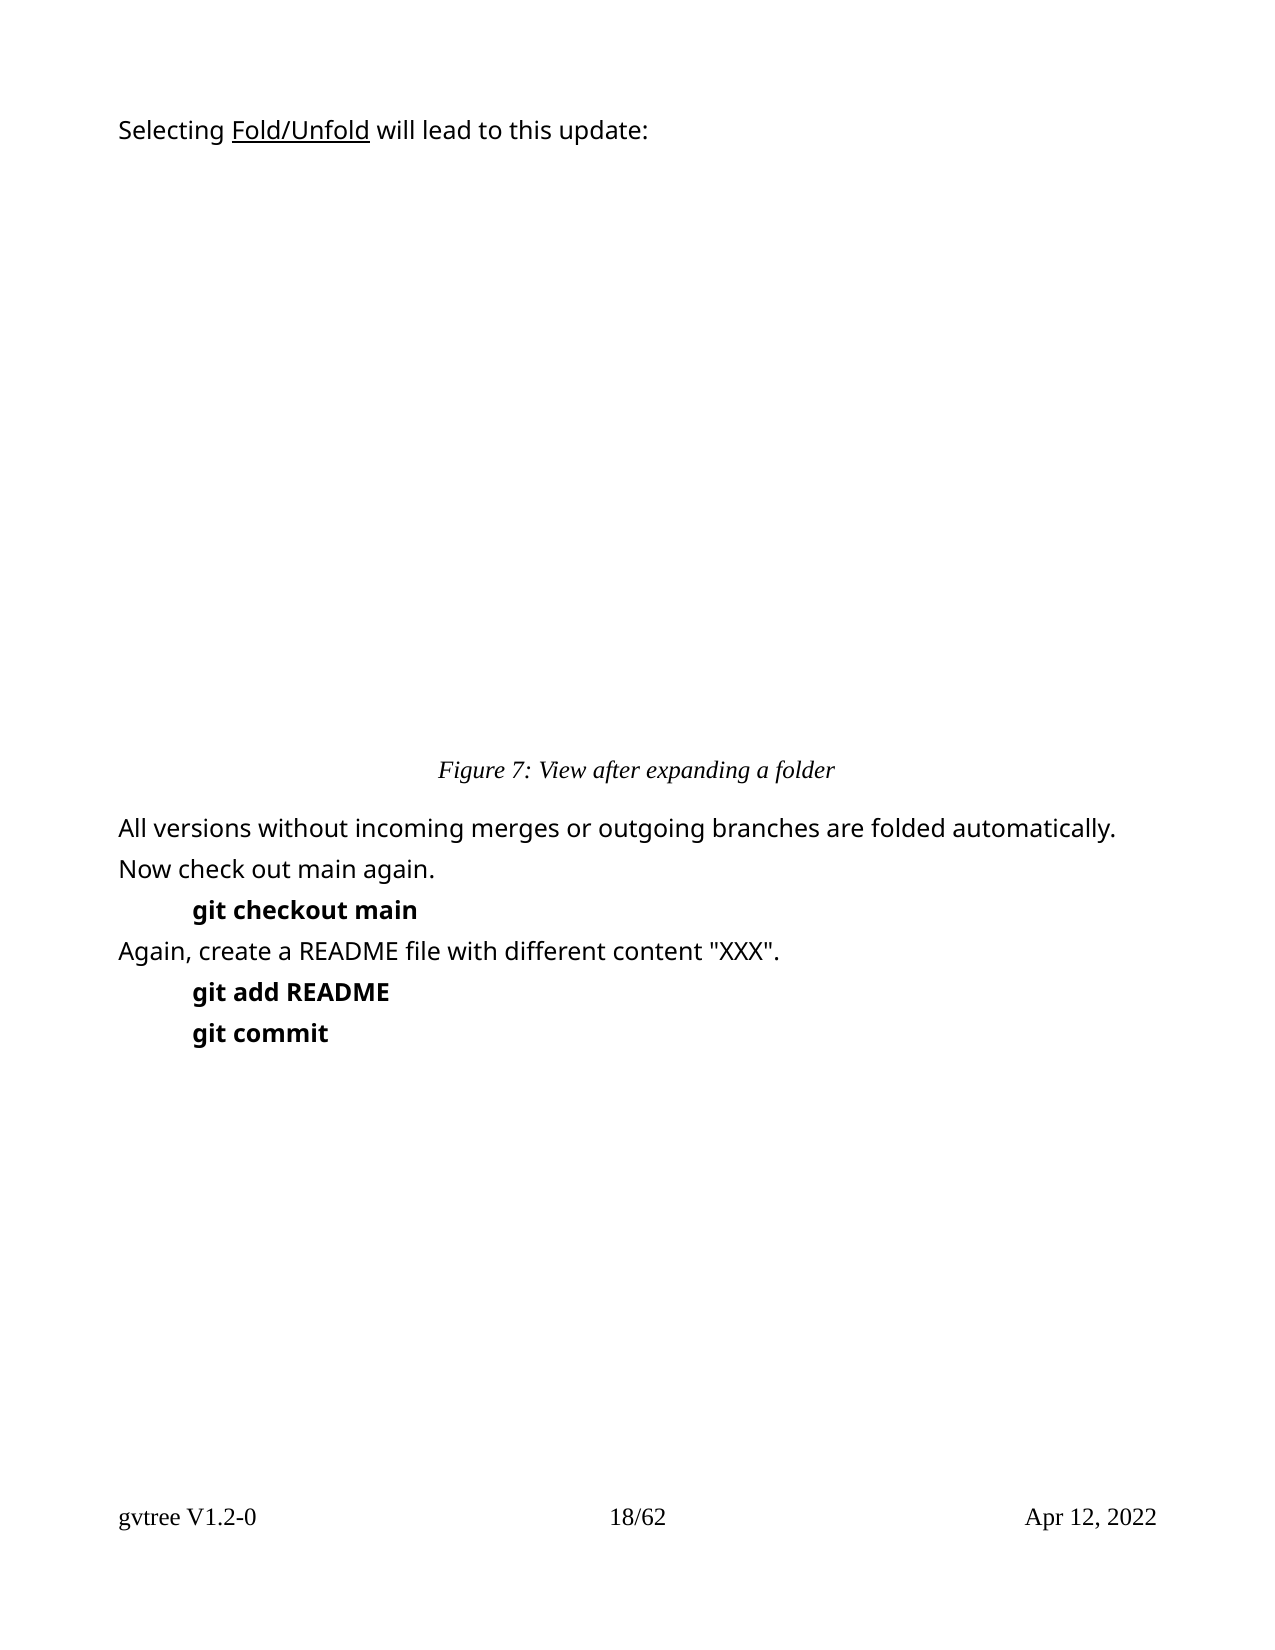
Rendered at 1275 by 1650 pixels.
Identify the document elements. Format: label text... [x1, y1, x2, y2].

text Figure 7: View after expanding a folder [240, 172, 1035, 783]
text git checkout main [118, 898, 1157, 924]
text All versions without incoming merges or outgoing branches are folded automatically. [118, 816, 1157, 842]
text git commit [118, 1021, 1157, 1047]
text git add README [118, 980, 1157, 1006]
text Selecting Fold/Unfold will lead to this update: [118, 118, 1157, 144]
text Again, create a README file with different content "XXX". [118, 939, 1157, 965]
text Now check out main again. [118, 857, 1157, 883]
